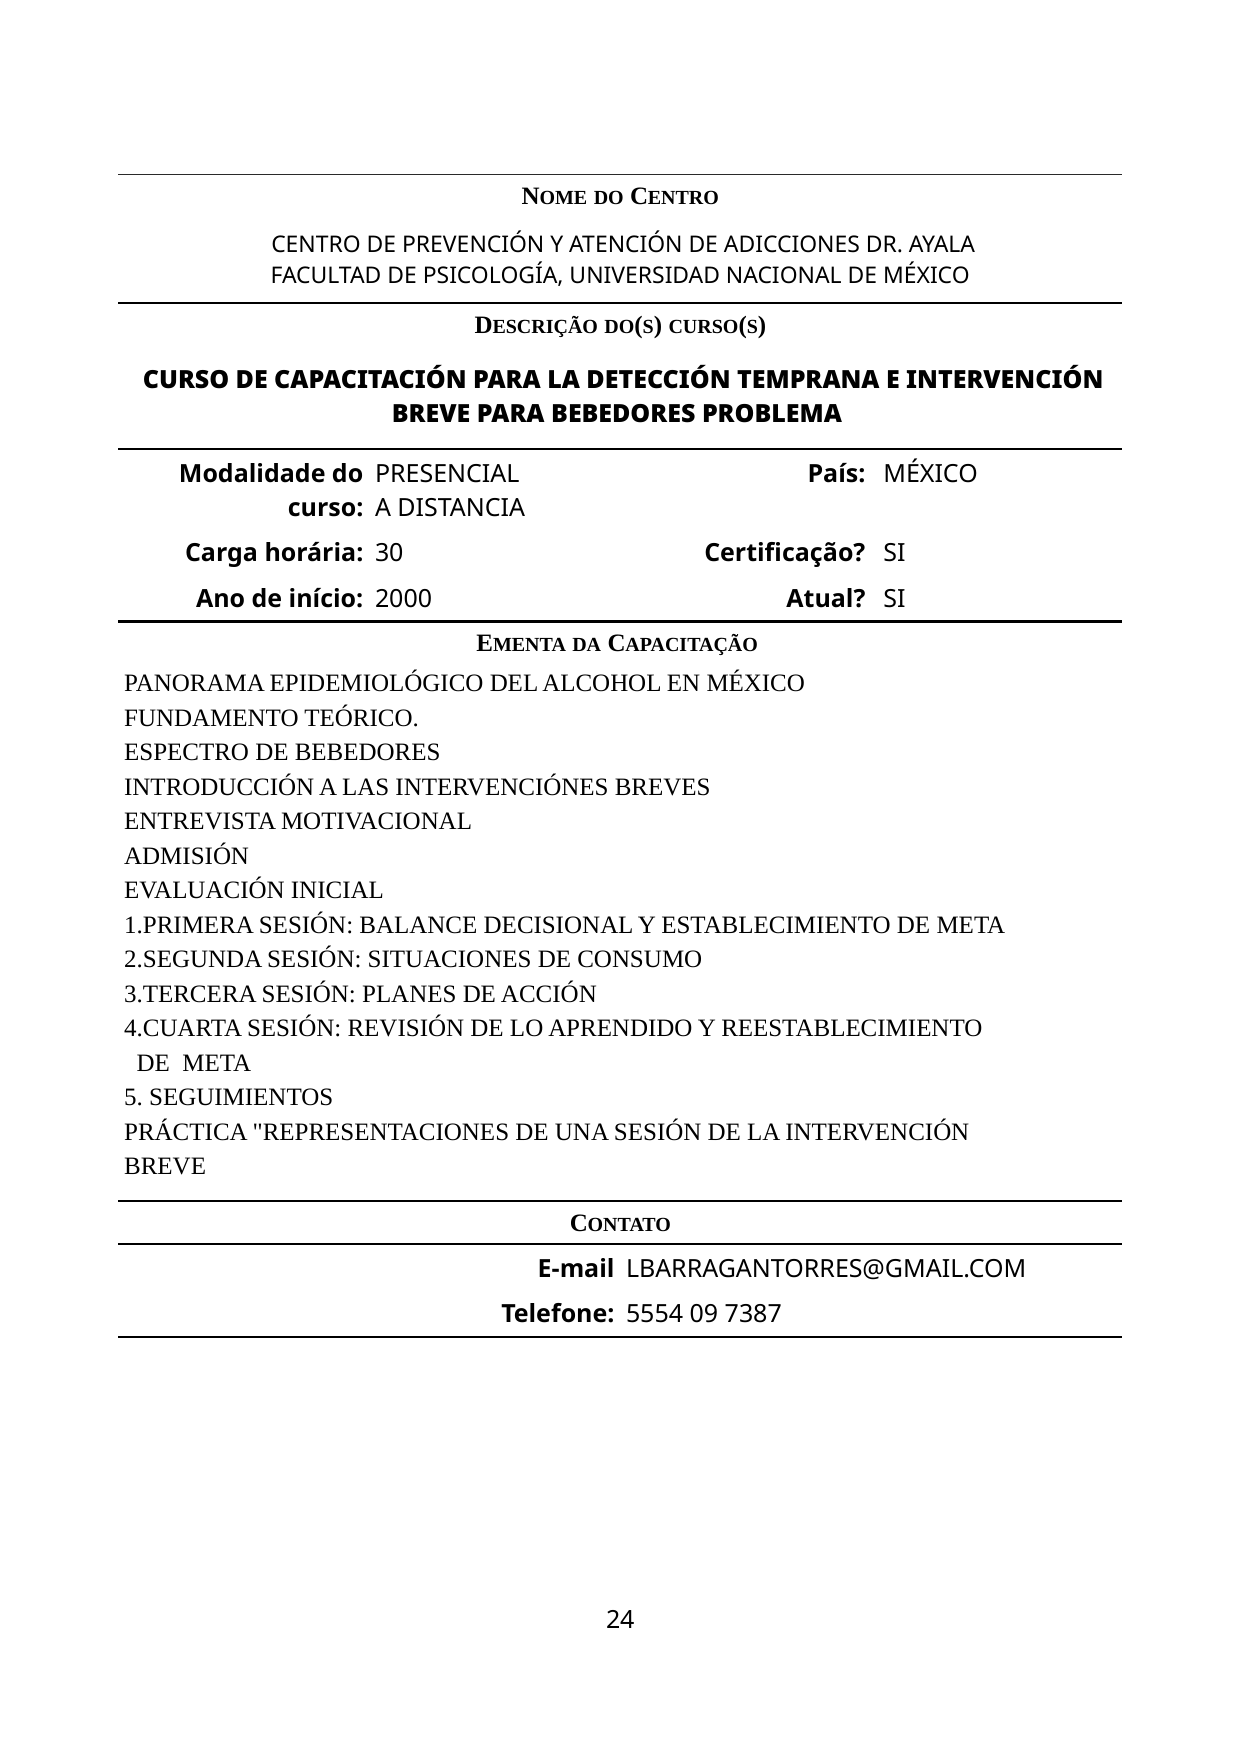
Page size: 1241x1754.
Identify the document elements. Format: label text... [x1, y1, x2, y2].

table_cell MÉXICO [871, 450, 1122, 529]
table_cell 30 [369, 529, 620, 575]
table_cell Ano de início: [118, 575, 369, 620]
table_cell Atual? [620, 575, 871, 620]
table_cell País: [620, 450, 871, 529]
table_cell Ementa da Capacitação [118, 623, 1122, 663]
table_cell CENTRO DE PREVENCIÓN Y ATENCIÓN DE ADICCIONES DR. AYALA FACULTAD DE PSICOLOGÍA, UNIVERSIDAD NACIONAL DE MÉXICO [118, 216, 1122, 302]
table_cell 5554 09 7387 [620, 1290, 1122, 1336]
table_cell 2000 [369, 575, 620, 620]
table_cell CURSO DE CAPACITACIÓN PARA LA DETECCIÓN TEMPRANA E INTERVENCIÓN BREVE PARA BEBEDORES PROBLEMA [118, 344, 1122, 448]
table_cell Descrição do(s) curso(s) [118, 304, 1122, 344]
table_cell LBARRAGANTORRES@GMAIL.COM [620, 1245, 1122, 1290]
table_cell PRESENCIAL A DISTANCIA [369, 450, 620, 529]
table_cell E-mail [118, 1245, 620, 1290]
table_cell Telefone: [118, 1290, 620, 1336]
table_cell Certificação? [620, 529, 871, 575]
table_cell Modalidade do curso: [118, 450, 369, 529]
table_cell SI [871, 575, 1122, 620]
table_cell Carga horária: [118, 529, 369, 575]
table_cell Contato [118, 1202, 1122, 1242]
table_header Nome do Centro [118, 176, 1122, 216]
table_cell PANORAMA EPIDEMIOLÓGICO DEL ALCOHOL EN MÉXICO FUNDAMENTO TEÓRICO. ESPECTRO DE BEBEDORES INTRODUCCIÓN A LAS INTERVENCIÓNES BREVES ENTREVISTA MOTIVACIONAL ADMISIÓN EVALUACIÓN INICIAL 1.PRIMERA SESIÓN: BALANCE DECISIONAL Y ESTABLECIMIENTO DE META 2.SEGUNDA SESIÓN: SITUACIONES DE CONSUMO 3.TERCERA SESIÓN: PLANES DE ACCIÓN 4.CUARTA SESIÓN: REVISIÓN DE LO APRENDIDO Y REESTABLECIMIENTO DE META 5. SEGUIMIENTOS PRÁCTICA "REPRESENTACIONES DE UNA SESIÓN DE LA INTERVENCIÓN BREVE [118, 663, 1122, 1200]
table_cell SI [871, 529, 1122, 575]
